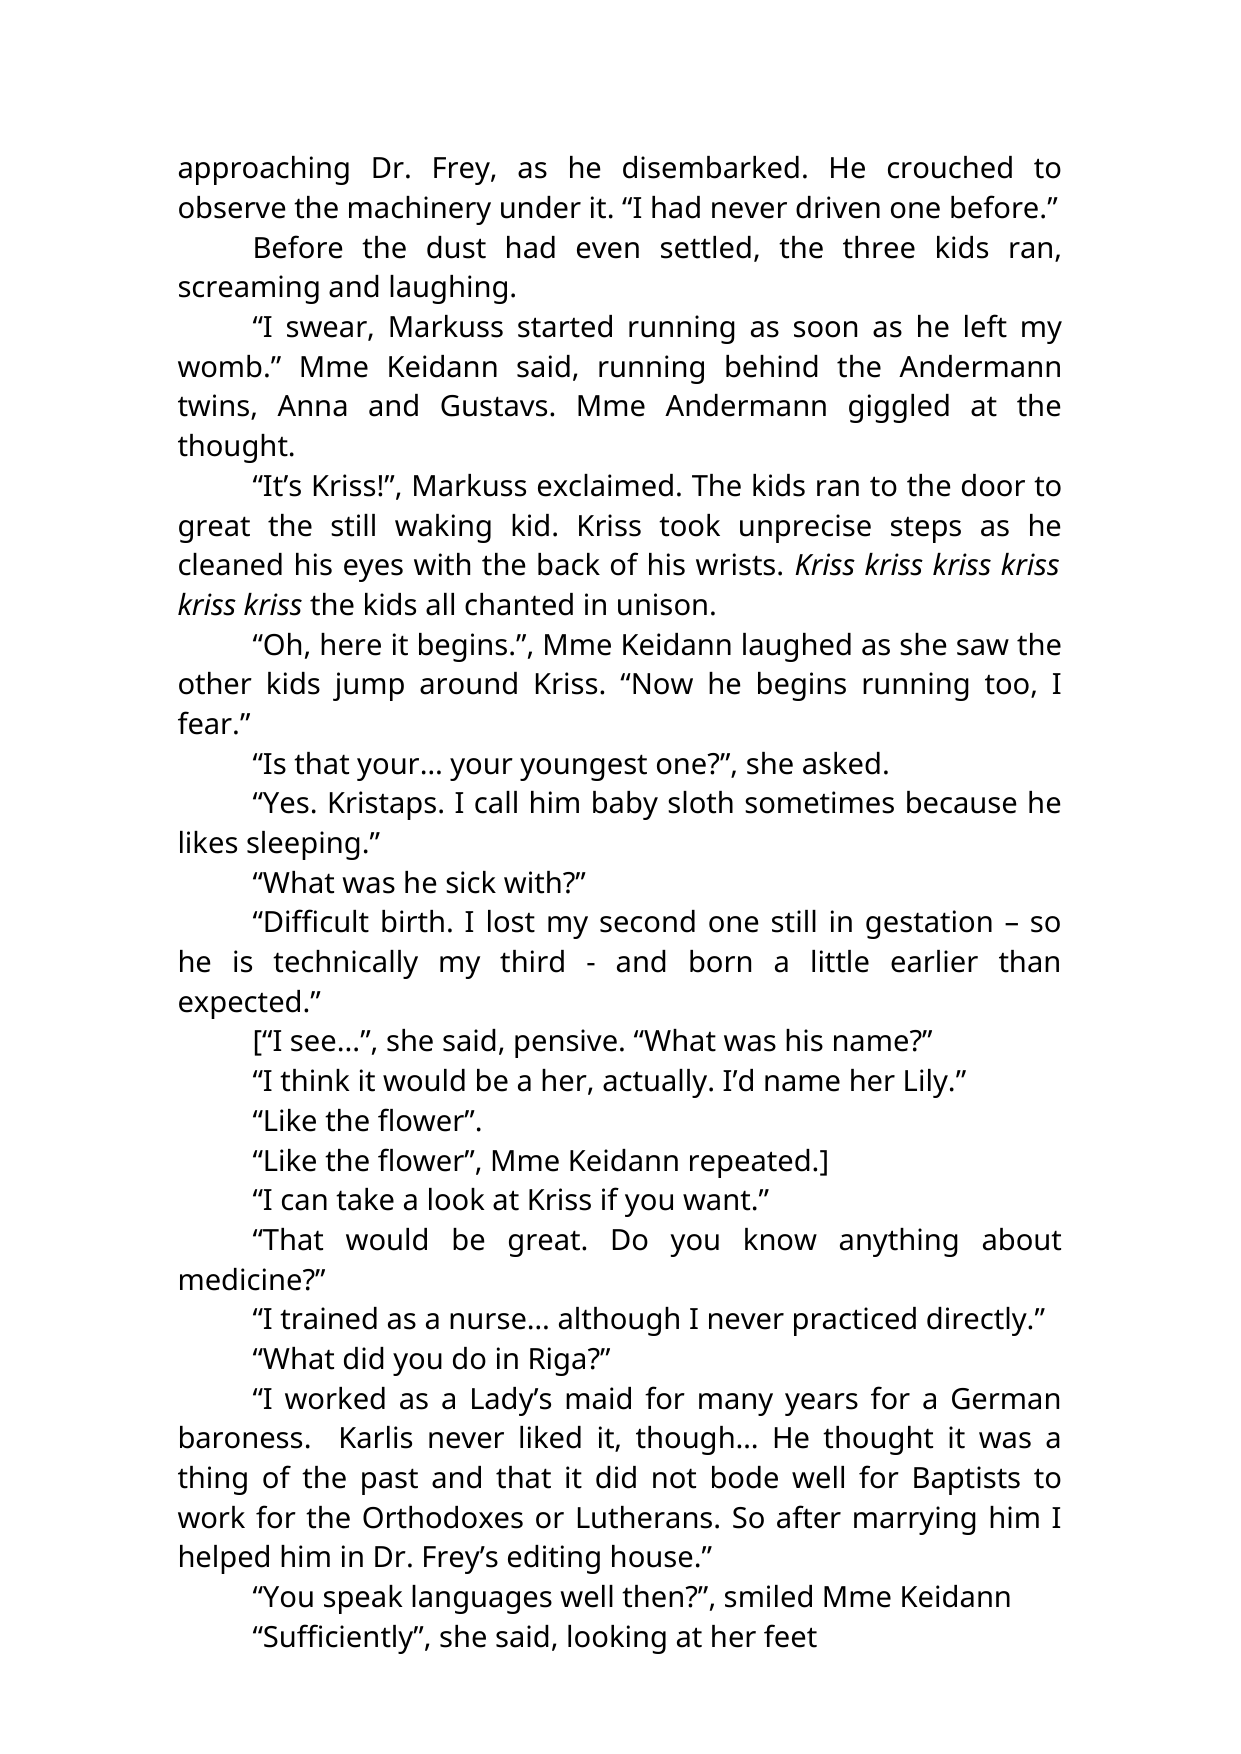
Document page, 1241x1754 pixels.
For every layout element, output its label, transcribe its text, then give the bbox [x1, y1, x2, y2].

text “I can take a look at Kriss if you want.” [177, 1179, 1063, 1219]
text approaching Dr. Frey, as he disembarked. He crouched to observe the machinery under it. “I had never driven one before.” [177, 148, 1063, 227]
text “I swear, Markuss started running as soon as he left my womb.” Mme Keidann said, running behind the Andermann twins, Anna and Gustavs. Mme Andermann giggled at the thought. [177, 306, 1063, 465]
text “I worked as a Lady’s maid for many years for a German baroness. Karlis never liked it, though… He thought it was a thing of the past and that it did not bode well for Baptists to work for the Orthodoxes or Lutherans. So after marrying him I helped him in Dr. Frey’s editing house.” [177, 1378, 1063, 1576]
text “Like the flower”, Mme Keidann repeated.] [177, 1140, 1063, 1179]
text “I trained as a nurse… although I never practiced directly.” [177, 1298, 1063, 1338]
text “What was he sick with?” [177, 862, 1063, 902]
text “You speak languages well then?”, smiled Mme Keidann [177, 1576, 1063, 1616]
text Before the dust had even settled, the three kids ran, screaming and laughing. [177, 227, 1063, 306]
text “What did you do in Riga?” [177, 1338, 1063, 1378]
text “It’s Kriss!”, Markuss exclaimed. The kids ran to the door to great the still waking kid. Kriss took unprecise steps as he cleaned his eyes with the back of his wrists. Kriss kriss kriss kriss kriss kriss the kids all chanted in unison. [177, 465, 1063, 624]
text “Is that your… your youngest one?”, she asked. [177, 743, 1063, 783]
text “Sufficiently”, she said, looking at her feet [177, 1616, 1063, 1656]
text “Oh, here it begins.”, Mme Keidann laughed as she saw the other kids jump around Kriss. “Now he begins running too, I fear.” [177, 624, 1063, 743]
text “That would be great. Do you know anything about medicine?” [177, 1219, 1063, 1298]
text “Like the flower”. [177, 1100, 1063, 1140]
text “Yes. Kristaps. I call him baby sloth sometimes because he likes sleeping.” [177, 783, 1063, 862]
text [“I see...”, she said, pensive. “What was his name?” [177, 1021, 1063, 1060]
text “Difficult birth. I lost my second one still in gestation – so he is technically my third - and born a little earlier than expected.” [177, 902, 1063, 1021]
text “I think it would be a her, actually. I’d name her Lily.” [177, 1060, 1063, 1100]
